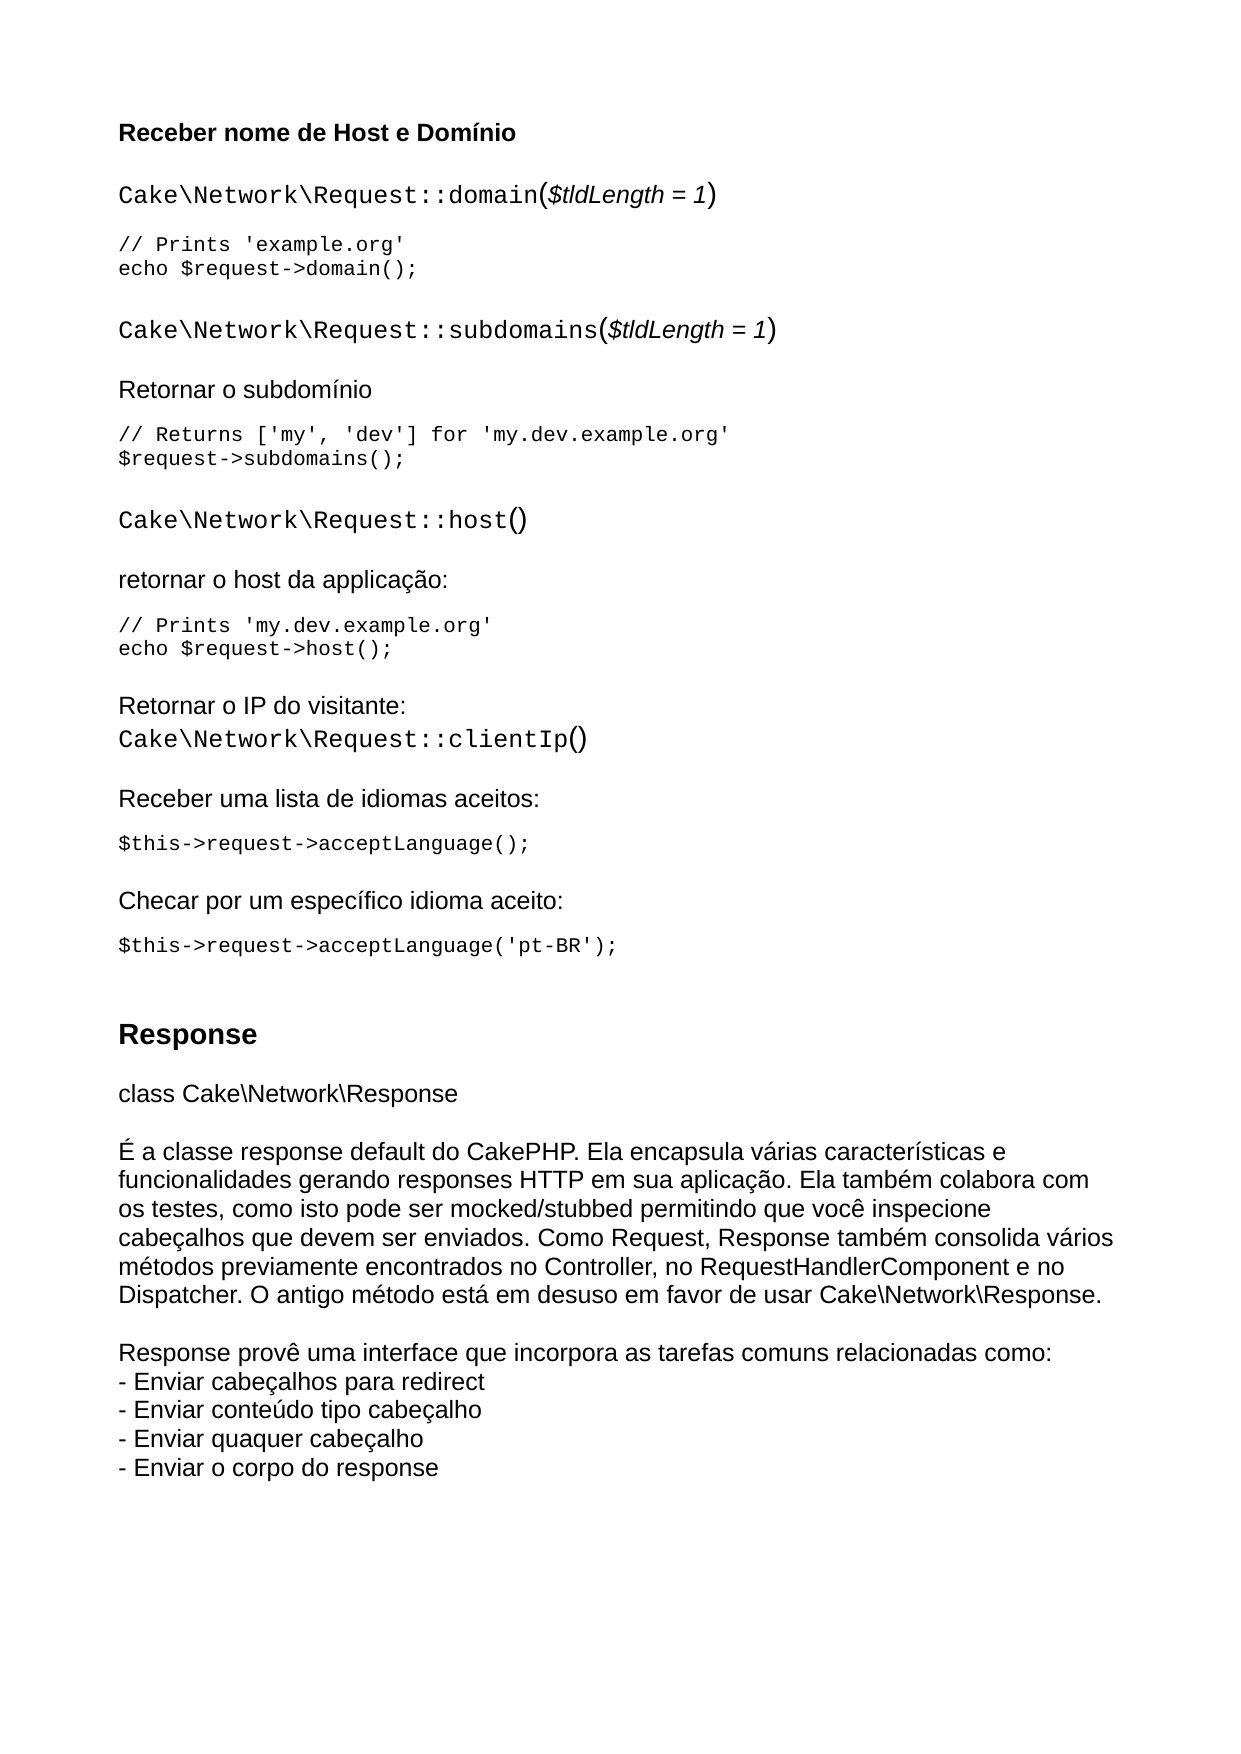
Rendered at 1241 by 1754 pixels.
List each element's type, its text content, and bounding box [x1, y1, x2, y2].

text Response provê uma interface que incorpora as tarefas comuns relacionadas como: [118, 1338, 1122, 1367]
text class Cake\Network\Response [118, 1079, 1122, 1108]
text // Prints 'my.dev.example.org' [118, 614, 1122, 638]
text Receber uma lista de idiomas aceitos: [118, 784, 1122, 812]
text echo $request->domain(); [118, 258, 1122, 281]
text - Enviar conteúdo tipo cabeçalho [118, 1395, 1122, 1424]
text - Enviar cabeçalhos para redirect [118, 1367, 1122, 1395]
subtitle Cake\Network\Request::subdomains($tldLength = 1) [118, 311, 1122, 346]
text É a classe response default do CakePHP. Ela encapsula várias características e funcionalidades gerando responses HTTP em sua aplicação. Ela também colabora com os testes, como isto pode ser mocked/stubbed permitindo que você inspecione cabeçalhos que devem ser enviados. Como Request, Response também consolida vários métodos previamente encontrados no Controller, no RequestHandlerComponent e no Dispatcher. O antigo método está em desuso em favor de usar Cake\Network\Response. [118, 1137, 1122, 1309]
text - Enviar quaquer cabeçalho [118, 1424, 1122, 1453]
text Retornar o subdomínio [118, 375, 1122, 404]
text Cake\Network\Request::clientIp() [118, 720, 1122, 755]
text // Returns ['my', 'dev'] for 'my.dev.example.org' [118, 424, 1122, 448]
text echo $request->host(); [118, 638, 1122, 662]
text Response [118, 1017, 1122, 1050]
text $this->request->acceptLanguage('pt-BR'); [118, 935, 1122, 959]
text Checar por um específico idioma aceito: [118, 886, 1122, 915]
subtitle Cake\Network\Request::domain($tldLength = 1) [118, 176, 1122, 211]
text retornar o host da applicação: [118, 566, 1122, 594]
text $this->request->acceptLanguage(); [118, 833, 1122, 856]
text $request->subdomains(); [118, 448, 1122, 472]
text Receber nome de Host e Domínio [118, 118, 1122, 147]
text // Prints 'example.org' [118, 234, 1122, 258]
text - Enviar o corpo do response [118, 1453, 1122, 1482]
subtitle Cake\Network\Request::host() [118, 501, 1122, 536]
text Retornar o IP do visitante: [118, 691, 1122, 720]
